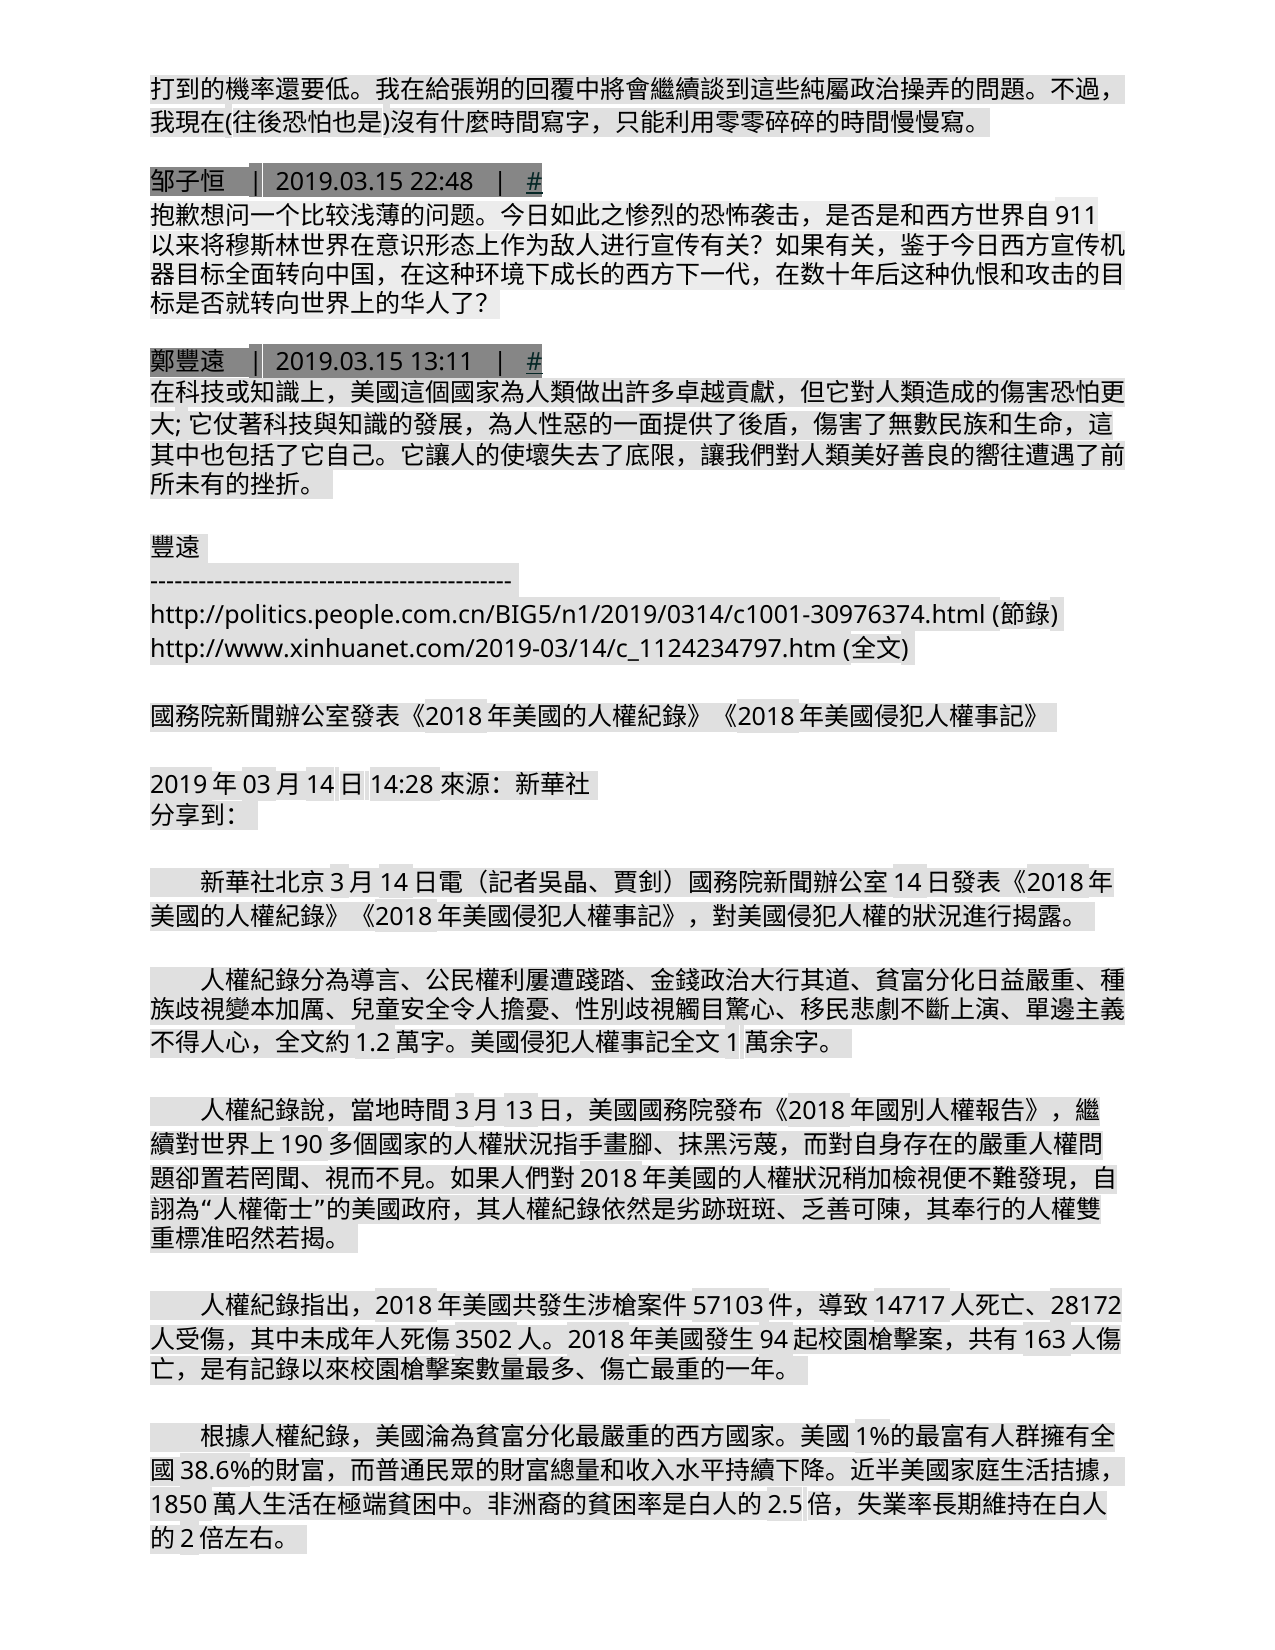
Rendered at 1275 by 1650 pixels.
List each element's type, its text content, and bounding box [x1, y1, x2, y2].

text 子恒, 你講的基本上沒錯，誰被視為西方世界或美國的敵人，誰就會被主流媒體妖魔化，比方說最近有個統計，美國人敵視 (或說 "不喜歡" 比較好聽)華人的比例，來到幾十年來的新高。 當然，越是邊緣的人事物越容易被栽贓、被潑糞水而無從辯駁，只能任人抹黑。但是華人並不邊緣，所以要妖魔化咱們也不可能像妖魔化穆斯林那麼容易。 至於所謂 "恐怖襲擊"，那就一點也不 "慘烈" 了。事實上，遇到恐怖襲擊肯定是比被雷公打到的機率還要低。我在給張朔的回覆中將會繼續談到這些純屬政治操弄的問題。不過，我現在(往後恐怕也是)沒有什麼時間寫字，只能利用零零碎碎的時間慢慢寫。 [150, 75, 1125, 138]
text 鄭豐遠 | 2019.03.15 13:11 | # [150, 344, 1125, 378]
text 在科技或知識上，美國這個國家為人類做出許多卓越貢獻，但它對人類造成的傷害恐怕更大; 它仗著科技與知識的發展，為人性惡的一面提供了後盾，傷害了無數民族和生命，這其中也包括了它自己。它讓人的使壞失去了底限，讓我們對人類美好善良的嚮往遭遇了前所未有的挫折。 豐遠 --------------------------------------------- http://politics.people.com.cn/BIG5/n1/2019/0314/c1001-30976374.html (節錄) http://www.xinhuanet.com/2019-03/14/c_1124234797.htm (全文) 國務院新聞辦公室發表《2018年美國的人權紀錄》《2018年美國侵犯人權事記》 2019年03月14日14:28 來源：新華社 分享到： 新華社北京3月14日電（記者吳晶、賈釗）國務院新聞辦公室14日發表《2018年美國的人權紀錄》《2018年美國侵犯人權事記》，對美國侵犯人權的狀況進行揭露。 人權紀錄分為導言、公民權利屢遭踐踏、金錢政治大行其道、貧富分化日益嚴重、種族歧視變本加厲、兒童安全令人擔憂、性別歧視觸目驚心、移民悲劇不斷上演、單邊主義不得人心，全文約1.2萬字。美國侵犯人權事記全文1萬余字。 人權紀錄說，當地時間3月13日，美國國務院發布《2018年國別人權報告》，繼續對世界上190多個國家的人權狀況指手畫腳、抹黑污蔑，而對自身存在的嚴重人權問題卻置若罔聞、視而不見。如果人們對2018年美國的人權狀況稍加檢視便不難發現，自詡為“人權衛士”的美國政府，其人權紀錄依然是劣跡斑斑、乏善可陳，其奉行的人權雙重標准昭然若揭。 人權紀錄指出，2018年美國共發生涉槍案件57103件，導致14717人死亡、28172人受傷，其中未成年人死傷3502人。2018年美國發生94起校園槍擊案，共有163人傷亡，是有記錄以來校園槍擊案數量最多、傷亡最重的一年。 根據人權紀錄，美國淪為貧富分化最嚴重的西方國家。美國1%的最富有人群擁有全國38.6%的財富，而普通民眾的財富總量和收入水平持續下降。近半美國家庭生活拮據，1850萬人生活在極端貧困中。非洲裔的貧困率是白人的2.5倍，失業率長期維持在白人的2倍左右。 [150, 378, 1125, 1555]
text 邹子恒 | 2019.03.15 22:48 | # [150, 163, 1125, 197]
text 抱歉想问一个比较浅薄的问题。今日如此之惨烈的恐怖袭击，是否是和西方世界自911以来将穆斯林世界在意识形态上作为敌人进行宣传有关？如果有关，鉴于今日西方宣传机器目标全面转向中国，在这种环境下成长的西方下一代，在数十年后这种仇恨和攻击的目标是否就转向世界上的华人了？ [150, 197, 1125, 319]
